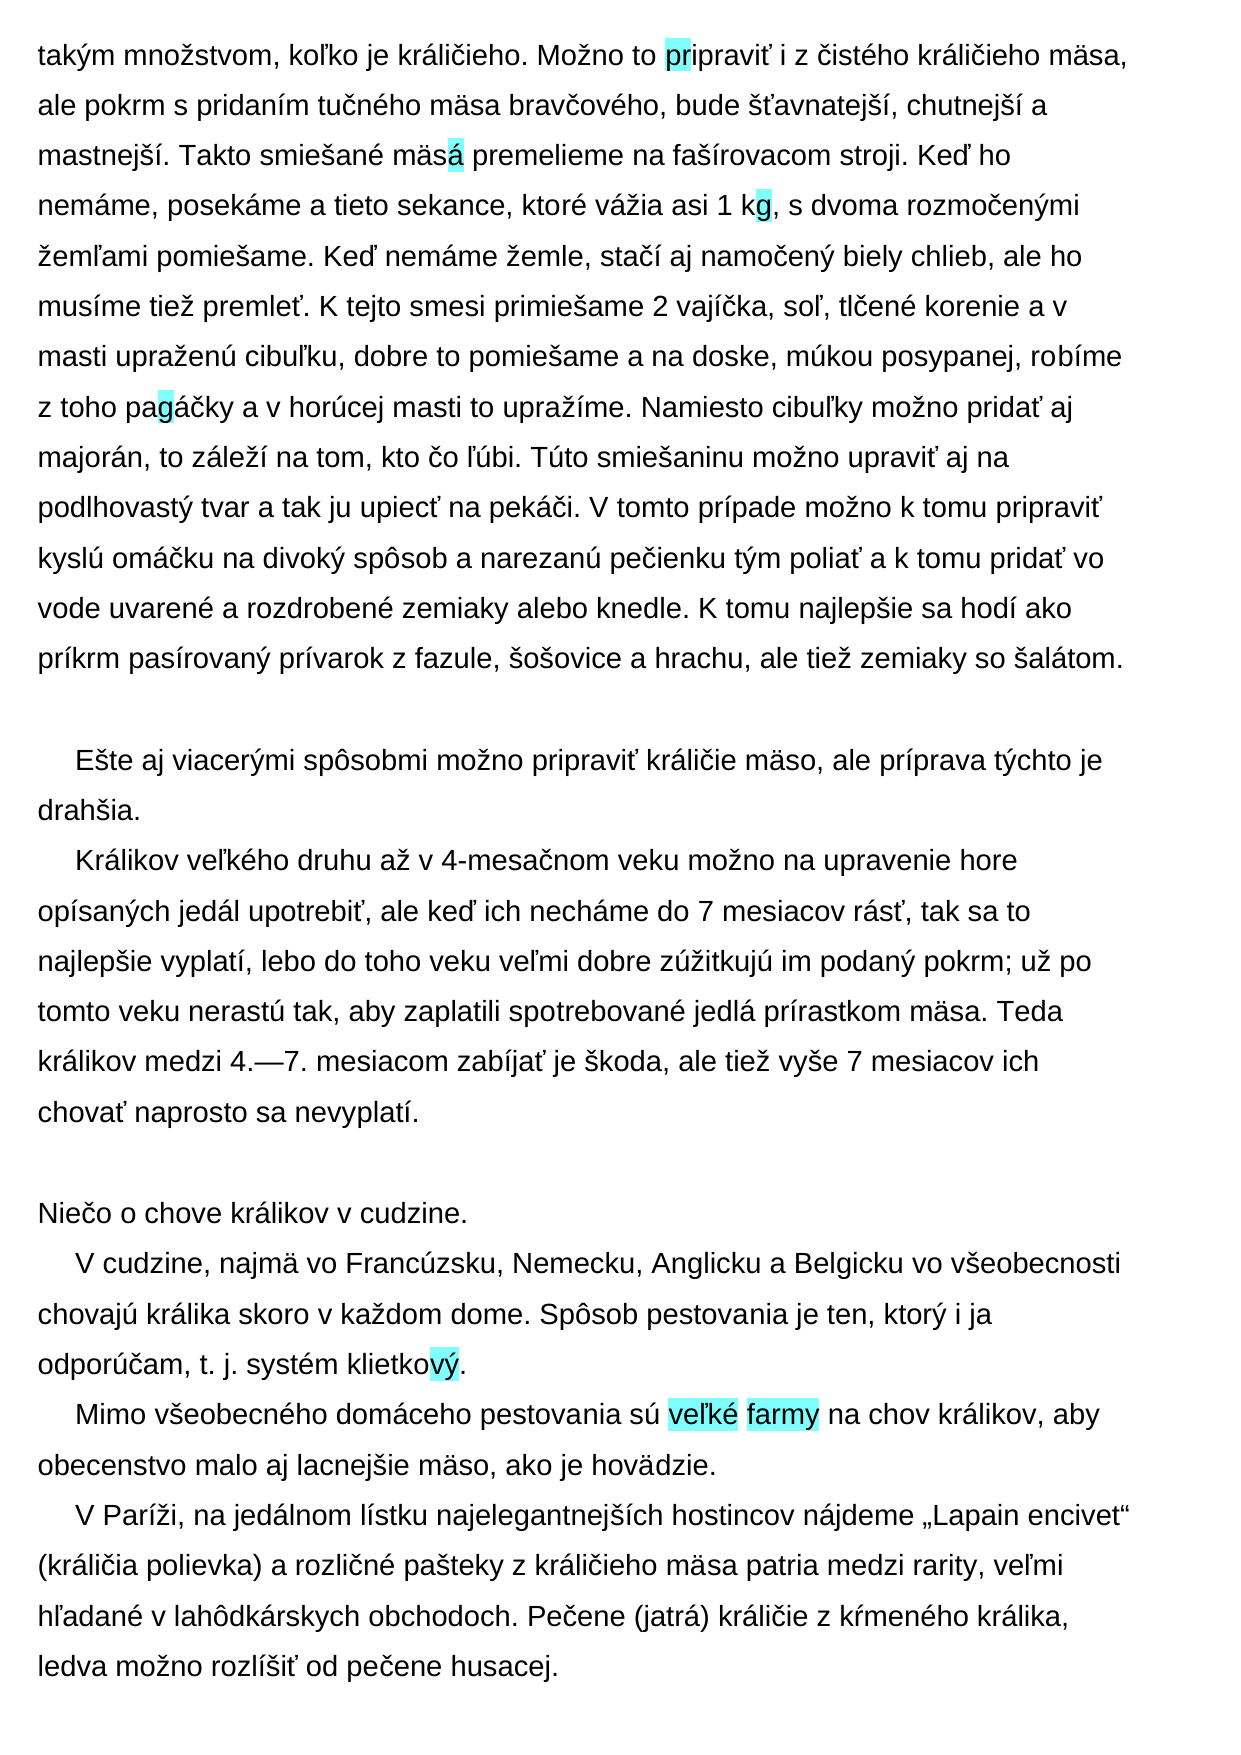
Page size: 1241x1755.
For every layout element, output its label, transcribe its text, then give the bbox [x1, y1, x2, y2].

text V Paríži, na jedálnom lístku najelegantnej­ších hostincov nájdeme „Lapain encivet“ (králi­čia polievka) a rozličné pašteky z králičieho mä­sa patria medzi rarity, veľmi hľadané v lahôdkárskych obchodoch. Pečene (jatrá) králičie z kŕmeného králika, ledva možno rozlíšiť od pe­čene husacej. [37, 1498, 1130, 1682]
text Niečo o chove králikov v cudzine. [37, 1196, 1130, 1230]
text takým množstvom, koľko je králičieho. Možno to pripraviť i z čistého králičieho mäsa, ale pokrm s pridaním tučného mäsa bravčového, bude šťavnatejší, chutnejší a mastnejší. Takto smiešané mäsá premelieme na fašírovacom stroji. Keď ho nemáme, posekáme a tieto sekance, kto­ré vážia asi 1 kg, s dvoma rozmočenými žem­ľami pomiešame. Keď nemáme žemle, stačí aj namočený biely chlieb, ale ho musíme tiež premleť. K tejto smesi primiešame 2 vajíčka, soľ, tlčené korenie a v masti upraženú cibuľku, dobre to pomiešame a na doske, múkou posypanej, ro­bíme z toho pagáčky a v horúcej masti to upra­žíme. Namiesto cibuľky možno pridať aj majo­rán, to záleží na tom, kto čo ľúbi. Túto smiešaninu možno upraviť aj na podlhovastý tvar a tak ju upiecť na pekáči. V tomto prípade možno k tomu pripraviť kyslú omáčku na divoký spô­sob a narezanú pečienku tým poliať a k tomu pridať vo vode uvarené a rozdrobené zemiaky alebo knedle. K tomu najlepšie sa hodí ako príkrm pasírovaný prívarok z fazule, šošovice a hrachu, ale tiež zemiaky so šalátom. [37, 37, 1130, 675]
text Mimo všeobecného domáceho pestova­nia sú veľké farmy na chov králikov, aby obecenstvo malo aj lacnejšie mäso, ako je hovä­dzie. [37, 1397, 1130, 1481]
text Ešte aj viacerými spôsobmi možno pripraviť králičie mäso, ale príprava týchto je drahšia. [37, 743, 1130, 826]
text Králikov veľkého druhu až v 4-mesačnom veku možno na upravenie hore opísaných jedál upotrebiť, ale keď ich necháme do 7 mesiacov rásť, tak sa to najlepšie vyplatí, lebo do toho veku veľmi dobre zúžitkujú im podaný pokrm; už po tomto veku nerastú tak, aby zaplatili spo­trebované jedlá prírastkom mäsa. Teda králikov medzi 4.—7. mesiacom zabíjať je škoda, ale tiež vyše 7 mesiacov ich chovať naprosto sa nevy­platí. [37, 843, 1130, 1128]
text V cudzine, najmä vo Francúzsku, Nemecku, Anglicku a Belgicku vo všeobecnosti chovajú králika skoro v každom dome. Spôsob pestova­nia je ten, ktorý i ja odporúčam, t. j. systém klietkový. [37, 1246, 1130, 1381]
